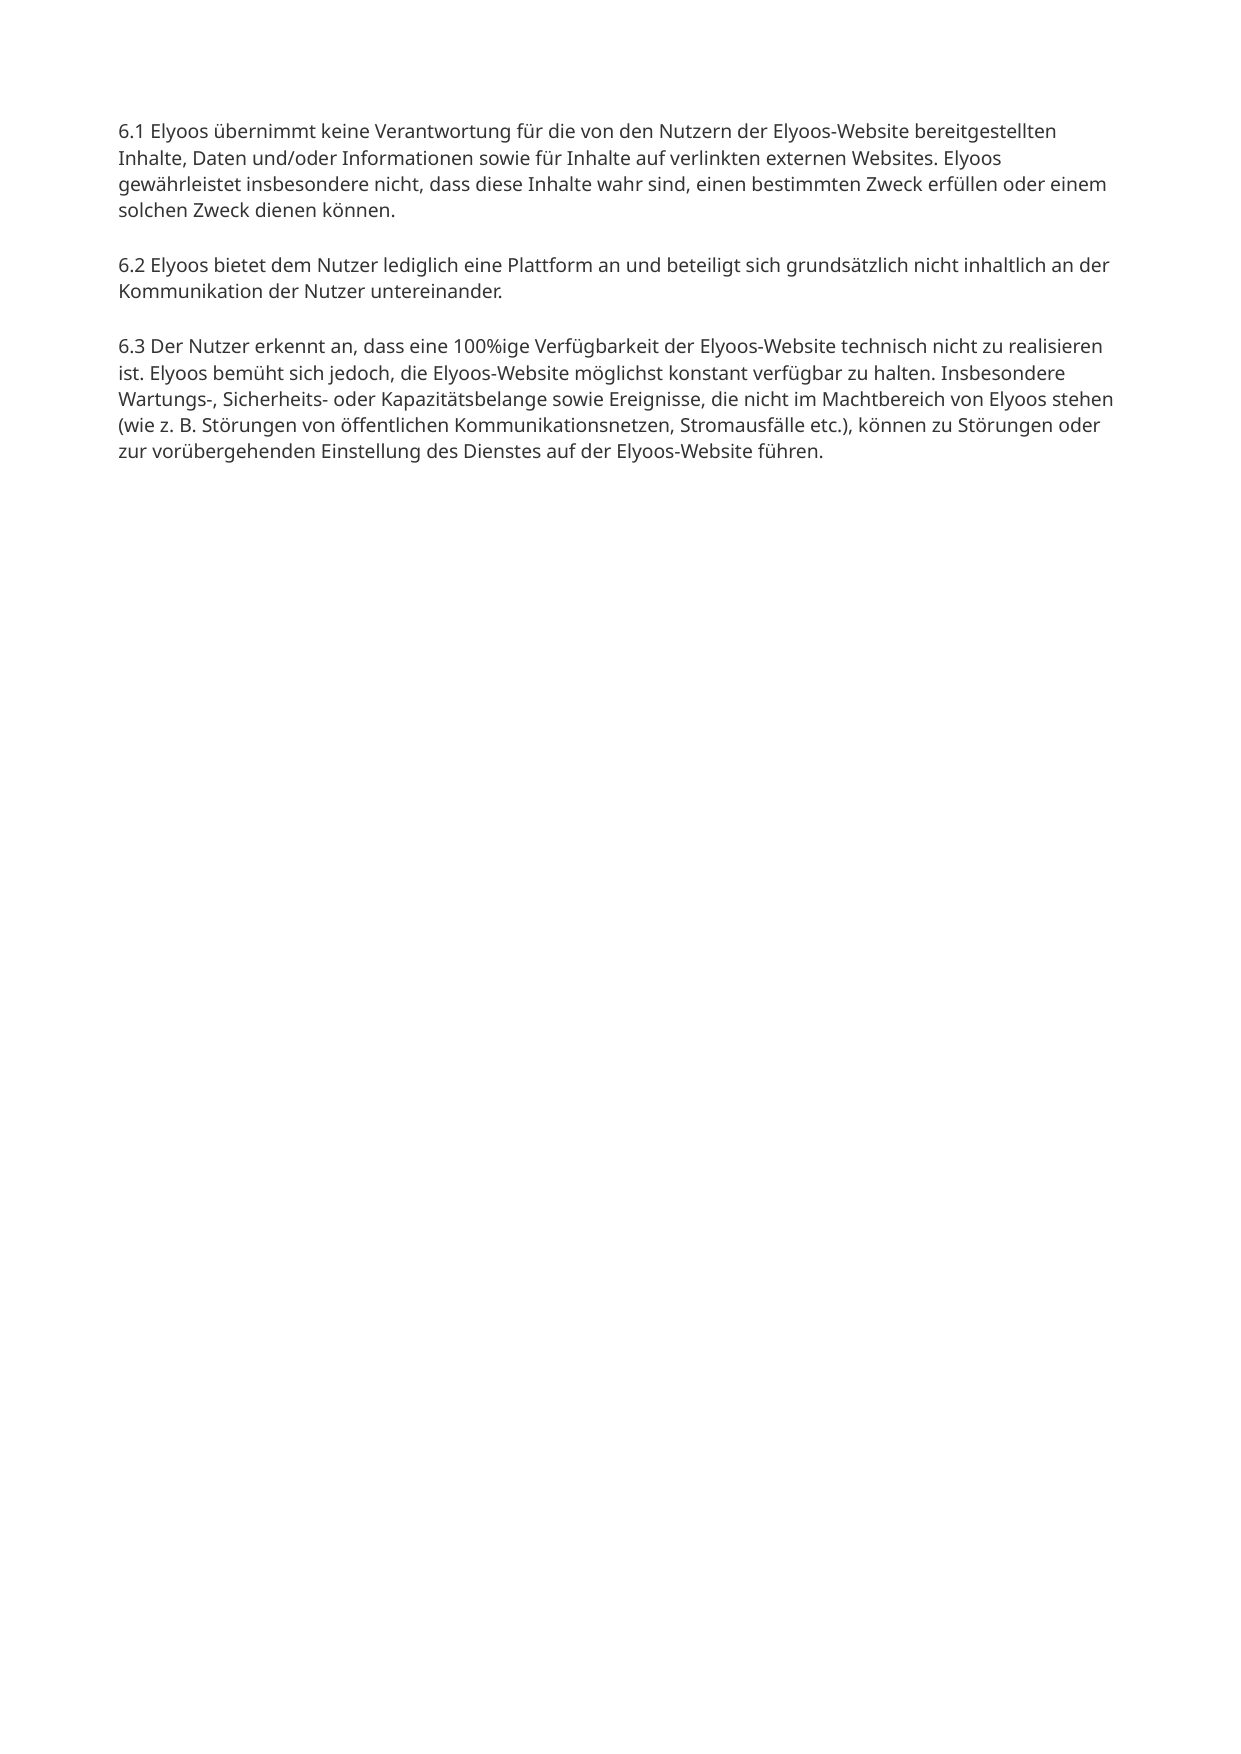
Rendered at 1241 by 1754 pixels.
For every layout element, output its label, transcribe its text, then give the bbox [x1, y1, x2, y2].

text 6.2 Elyoos bietet dem Nutzer lediglich eine Plattform an und beteiligt sich grundsätzlich nicht inhaltlich an der Kommunikation der Nutzer untereinander. [118, 252, 1122, 304]
text 6.3 Der Nutzer erkennt an, dass eine 100%ige Verfügbarkeit der Elyoos-Website technisch nicht zu realisieren ist. Elyoos bemüht sich jedoch, die Elyoos-Website möglichst konstant verfügbar zu halten. Insbesondere Wartungs-, Sicherheits- oder Kapazitätsbelange sowie Ereignisse, die nicht im Machtbereich von Elyoos stehen (wie z. B. Störungen von öffentlichen Kommunikationsnetzen, Stromausfälle etc.), können zu Störungen oder zur vorübergehenden Einstellung des Dienstes auf der Elyoos-Website führen. [118, 333, 1122, 464]
text 6.1 Elyoos übernimmt keine Verantwortung für die von den Nutzern der Elyoos-Website bereitgestellten Inhalte, Daten und/oder Informationen sowie für Inhalte auf verlinkten externen Websites. Elyoos gewährleistet insbesondere nicht, dass diese Inhalte wahr sind, einen bestimmten Zweck erfüllen oder einem solchen Zweck dienen können. [118, 118, 1122, 223]
